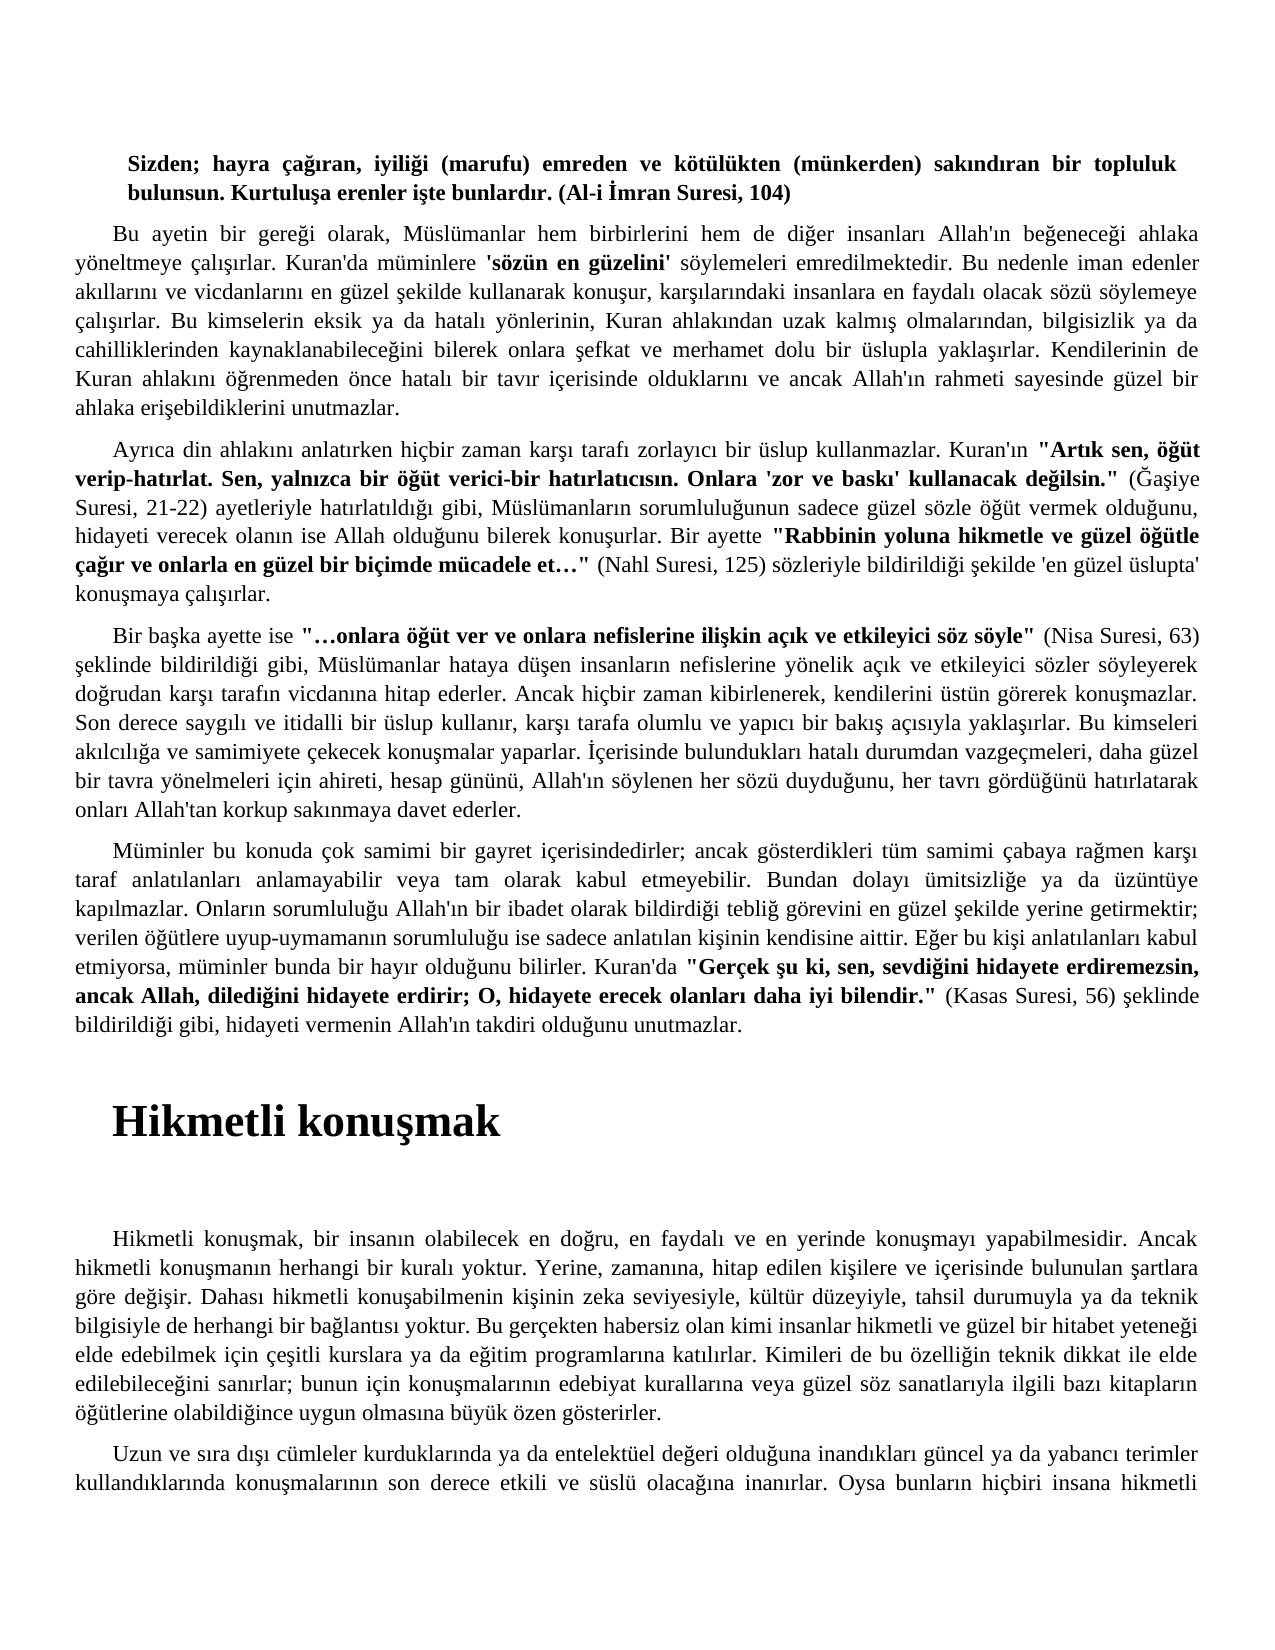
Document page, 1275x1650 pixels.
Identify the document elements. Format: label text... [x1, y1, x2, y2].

text Bir başka ayette ise "…onlara öğüt ver ve onlara nefislerine ilişkin açık ve etkileyici söz söyle" (Nisa Suresi, 63) şeklinde bildirildiği gibi, Müslümanlar hataya düşen insanların nefislerine yönelik açık ve etkileyici sözler söyleyerek doğrudan karşı tarafın vicdanına hitap ederler. Ancak hiçbir zaman kibirlenerek, kendilerini üstün görerek konuşmazlar. Son derece saygılı ve itidalli bir üslup kullanır, karşı tarafa olumlu ve yapıcı bir bakış açısıyla yaklaşırlar. Bu kimseleri akılcılığa ve samimiyete çekecek konuşmalar yaparlar. İçerisinde bulundukları hatalı durumdan vazgeçmeleri, daha güzel bir tavra yönelmeleri için ahireti, hesap gününü, Allah'ın söylenen her sözü duyduğunu, her tavrı gördüğünü hatırlatarak onları Allah'tan korkup sakınmaya davet ederler. [75, 622, 1200, 822]
text Müminler bu konuda çok samimi bir gayret içerisindedirler; ancak gösterdikleri tüm samimi çabaya rağmen karşı taraf anlatılanları anlamayabilir veya tam olarak kabul etmeyebilir. Bundan dolayı ümitsizliğe ya da üzüntüye kapılmazlar. Onların sorumluluğu Allah'ın bir ibadet olarak bildirdiği tebliğ görevini en güzel şekilde yerine getirmektir; verilen öğütlere uyup-uymamanın sorumluluğu ise sadece anlatılan kişinin kendisine aittir. Eğer bu kişi anlatılanları kabul etmiyorsa, müminler bunda bir hayır olduğunu bilirler. Kuran'da "Gerçek şu ki, sen, sevdiğini hidayete erdiremezsin, ancak Allah, dilediğini hidayete erdirir; O, hidayete erecek olanları daha iyi bilendir." (Kasas Suresi, 56) şeklinde bildirildiği gibi, hidayeti vermenin Allah'ın takdiri olduğunu unutmazlar. [75, 837, 1200, 1037]
text Hikmetli konuşmak, bir insanın olabilecek en doğru, en faydalı ve en yerinde konuşmayı yapabilmesidir. Ancak hikmetli konuşmanın herhangi bir kuralı yoktur. Yerine, zamanına, hitap edilen kişilere ve içerisinde bulunulan şartlara göre değişir. Dahası hikmetli konuşabilmenin kişinin zeka seviyesiyle, kültür düzeyiyle, tahsil durumuyla ya da teknik bilgisiyle de herhangi bir bağlantısı yoktur. Bu gerçekten habersiz olan kimi insanlar hikmetli ve güzel bir hitabet yeteneği elde edebilmek için çeşitli kurslara ya da eğitim programlarına katılırlar. Kimileri de bu özelliğin teknik dikkat ile elde edilebileceğini sanırlar; bunun için konuşmalarının edebiyat kurallarına veya güzel söz sanatlarıyla ilgili bazı kitapların öğütlerine olabildiğince uygun olmasına büyük özen gösterirler. [75, 1225, 1200, 1425]
text Uzun ve sıra dışı cümleler kurduklarında ya da entelektüel değeri olduğuna inandıkları güncel ya da yabancı terimler kullandıklarında konuşmalarının son derece etkili ve süslü olacağına inanırlar. Oysa bunların hiçbiri insana hikmetli [75, 1440, 1200, 1496]
text Ayrıca din ahlakını anlatırken hiçbir zaman karşı tarafı zorlayıcı bir üslup kullanmazlar. Kuran'ın "Artık sen, öğüt verip-hatırlat. Sen, yalnızca bir öğüt verici-bir hatırlatıcısın. Onlara 'zor ve baskı' kullanacak değilsin." (Ğaşiye Suresi, 21-22) ayetleriyle hatırlatıldığı gibi, Müslümanların sorumluluğunun sadece güzel sözle öğüt vermek olduğunu, hidayeti verecek olanın ise Allah olduğunu bilerek konuşurlar. Bir ayette "Rabbinin yoluna hikmetle ve güzel öğütle çağır ve onlarla en güzel bir biçimde mücadele et…" (Nahl Suresi, 125) sözleriyle bildirildiği şekilde 'en güzel üslupta' konuşmaya çalışırlar. [75, 436, 1200, 607]
text Sizden; hayra çağıran, iyiliği (marufu) emreden ve kötülükten (münkerden) sakındıran bir topluluk bulunsun. Kurtuluşa erenler işte bunlardır. (Al-i İmran Suresi, 104) [127, 150, 1177, 205]
subtitle Hikmetli konuşmak [112, 1094, 1200, 1146]
text Bu ayetin bir gereği olarak, Müslümanlar hem birbirlerini hem de diğer insanları Allah'ın beğeneceği ahlaka yöneltmeye çalışırlar. Kuran'da müminlere 'sözün en güzelini' söylemeleri emredilmektedir. Bu nedenle iman edenler akıllarını ve vicdanlarını en güzel şekilde kullanarak konuşur, karşılarındaki insanlara en faydalı olacak sözü söylemeye çalışırlar. Bu kimselerin eksik ya da hatalı yönlerinin, Kuran ahlakından uzak kalmış olmalarından, bilgisizlik ya da cahilliklerinden kaynaklanabileceğini bilerek onlara şefkat ve merhamet dolu bir üslupla yaklaşırlar. Kendilerinin de Kuran ahlakını öğrenmeden önce hatalı bir tavır içerisinde olduklarını ve ancak Allah'ın rahmeti sayesinde güzel bir ahlaka erişebildiklerini unutmazlar. [75, 220, 1200, 421]
